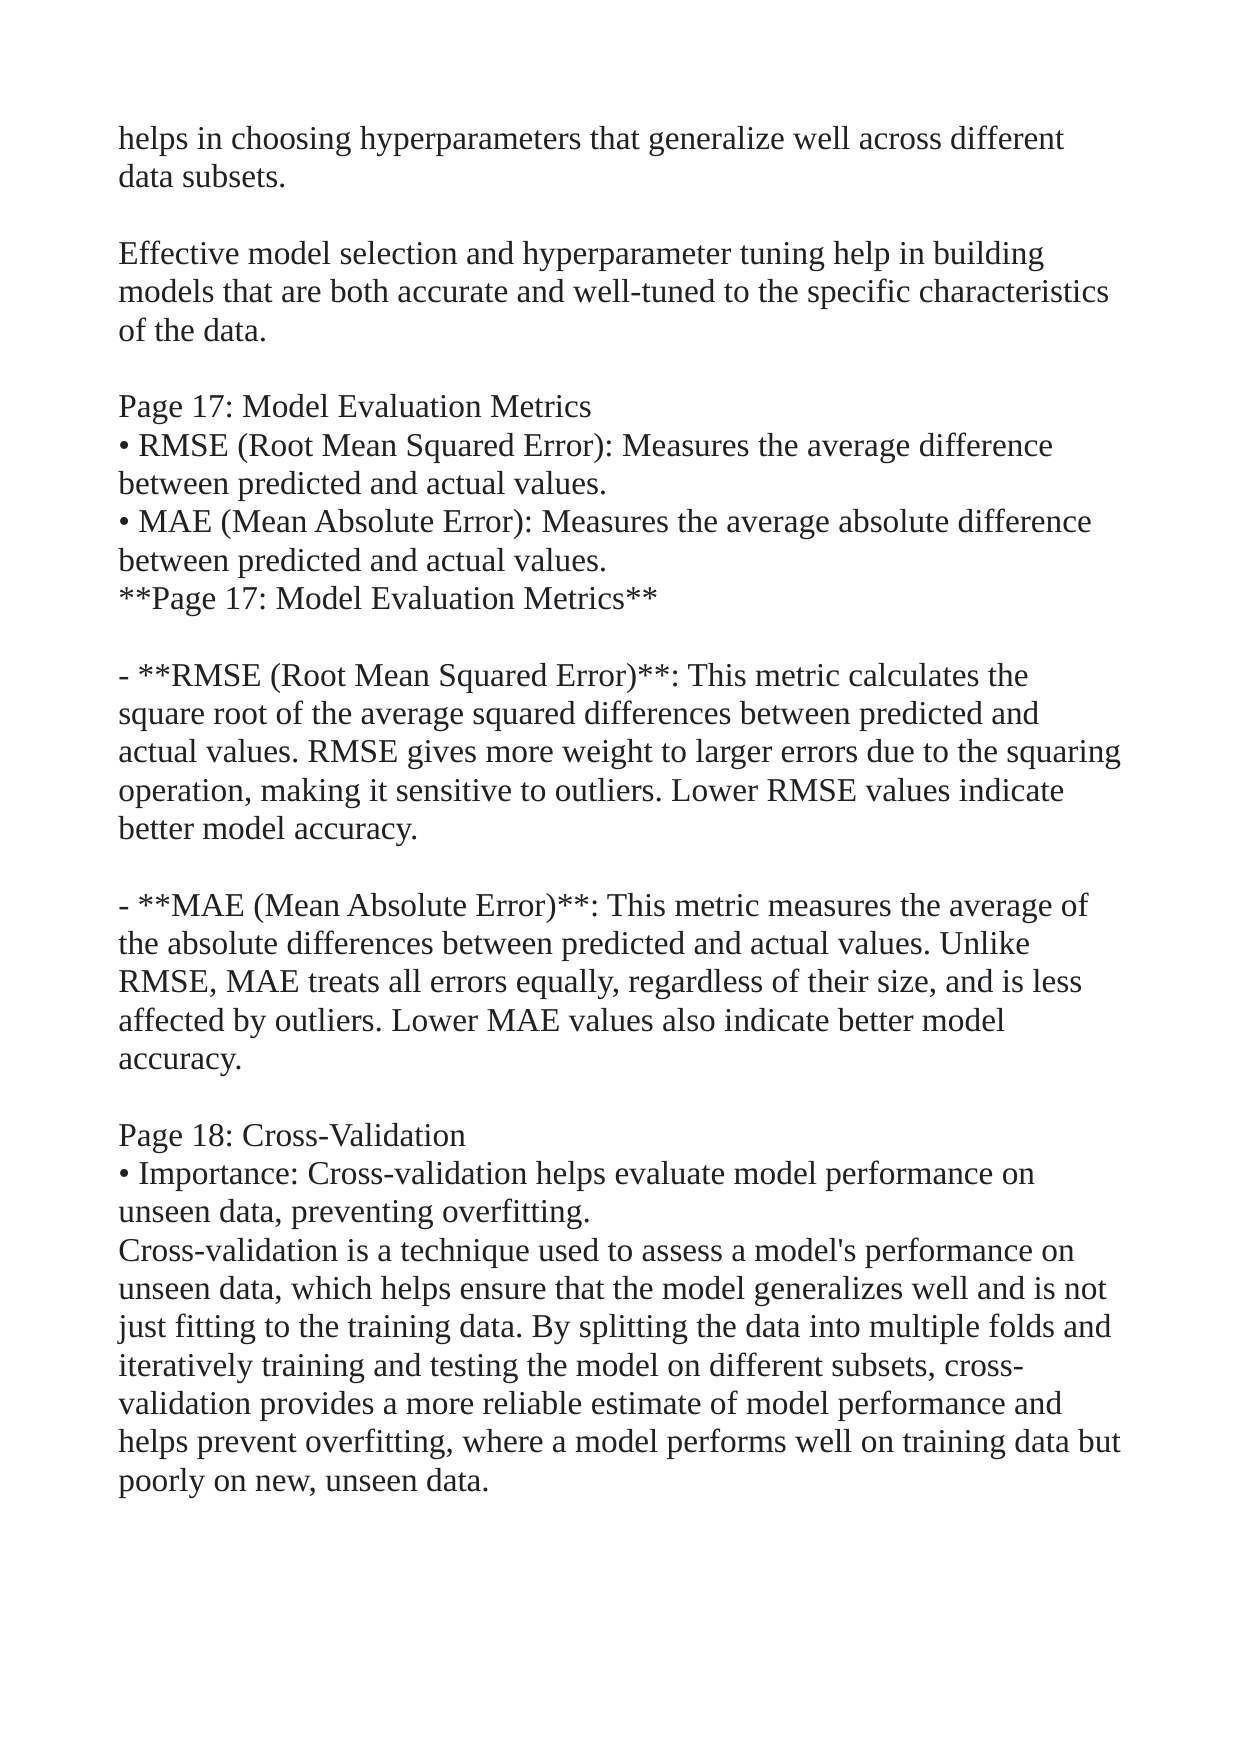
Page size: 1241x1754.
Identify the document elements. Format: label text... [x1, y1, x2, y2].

text Effective model selection and hyperparameter tuning help in building models that are both accurate and well-tuned to the specific characteristics of the data. [118, 233, 1122, 348]
text Page 18: Cross-Validation • Importance: Cross-validation helps evaluate model performance on unseen data, preventing overfitting. [118, 1076, 1122, 1230]
text helps in choosing hyperparameters that generalize well across different data subsets. [118, 118, 1122, 195]
text - **RMSE (Root Mean Squared Error)**: This metric calculates the square root of the average squared differences between predicted and actual values. RMSE gives more weight to larger errors due to the squaring operation, making it sensitive to outliers. Lower RMSE values indicate better model accuracy. [118, 655, 1122, 846]
text Cross-validation is a technique used to assess a model's performance on unseen data, which helps ensure that the model generalizes well and is not just fitting to the training data. By splitting the data into multiple folds and iteratively training and testing the model on different subsets, cross-validation provides a more reliable estimate of model performance and helps prevent overfitting, where a model performs well on training data but poorly on new, unseen data. [118, 1230, 1122, 1498]
text **Page 17: Model Evaluation Metrics** [118, 578, 1122, 616]
text Page 17: Model Evaluation Metrics • RMSE (Root Mean Squared Error): Measures the average difference between predicted and actual values. • MAE (Mean Absolute Error): Measures the average absolute difference between predicted and actual values. [118, 348, 1122, 578]
text - **MAE (Mean Absolute Error)**: This metric measures the average of the absolute differences between predicted and actual values. Unlike RMSE, MAE treats all errors equally, regardless of their size, and is less affected by outliers. Lower MAE values also indicate better model accuracy. [118, 885, 1122, 1076]
